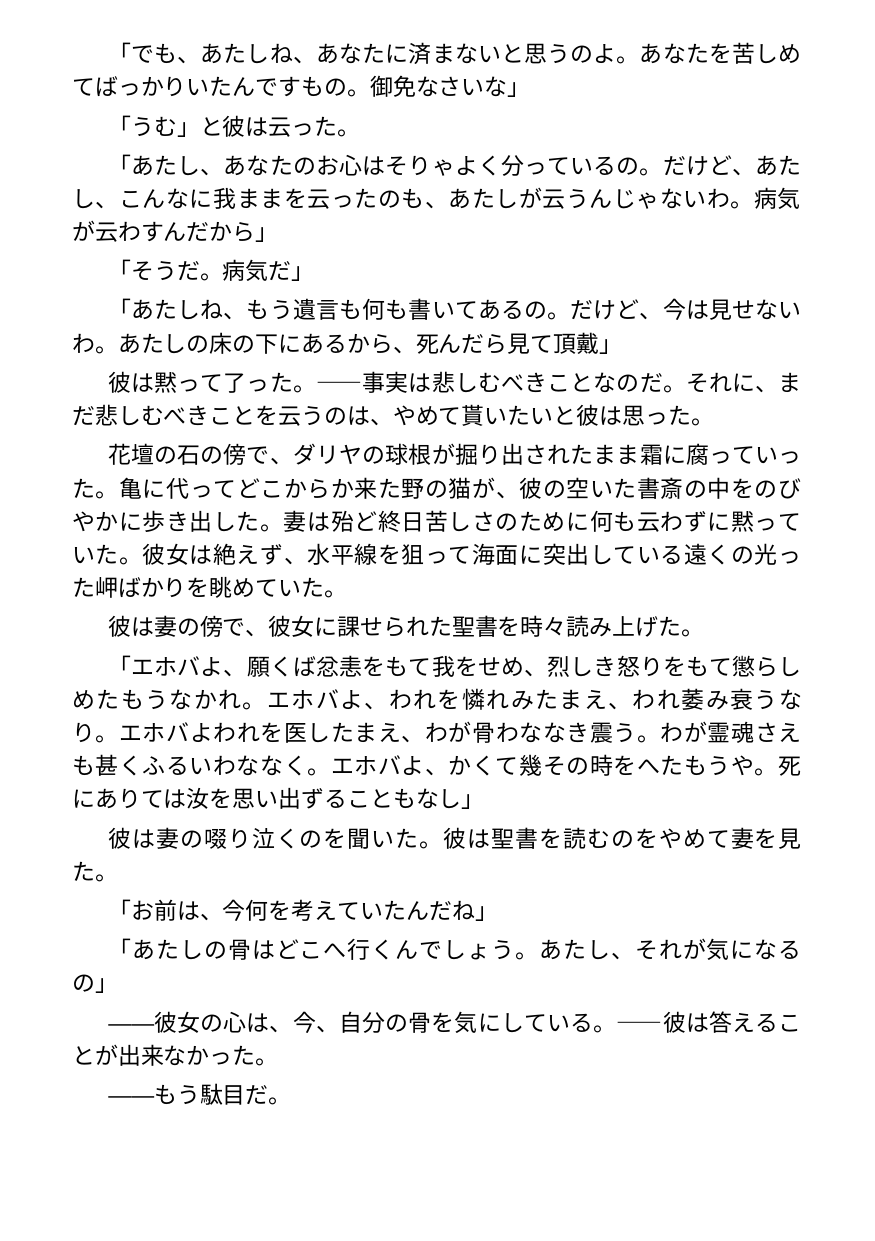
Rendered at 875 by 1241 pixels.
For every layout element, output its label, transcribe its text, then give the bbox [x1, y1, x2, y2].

text 彼は妻の啜り泣くのを聞いた。彼は聖書を読むのをやめて妻を見た。 [72, 821, 802, 887]
text ――彼女の心は、今、自分の骨を気にしている。――彼は答えることが出来なかった。 [72, 1004, 802, 1071]
text 「エホバよ、願くば忿恚をもて我をせめ、烈しき怒りをもて懲らしめたもうなかれ。エホバよ、われを憐れみたまえ、われ萎み衰うなり。エホバよわれを医したまえ、わが骨わななき震う。わが霊魂さえも甚くふるいわななく。エホバよ、かくて幾その時をへたもうや。死にありては汝を思い出ずることもなし」 [72, 648, 802, 814]
text 「あたしね、もう遺言も何も書いてあるの。だけど、今は見せないわ。あたしの床の下にあるから、死んだら見て頂戴」 [72, 292, 802, 359]
text 彼は黙って了った。――事実は悲しむべきことなのだ。それに、まだ悲しむべきことを云うのは、やめて貰いたいと彼は思った。 [72, 365, 802, 431]
text 「そうだ。病気だ」 [72, 253, 802, 286]
text 「あたし、あなたのお心はそりゃよく分っているの。だけど、あたし、こんなに我ままを云ったのも、あたしが云うんじゃないわ。病気が云わすんだから」 [72, 148, 802, 247]
text 「でも、あたしね、あなたに済まないと思うのよ。あなたを苦しめてばっかりいたんですもの。御免なさいな」 [72, 36, 802, 102]
text 「あたしの骨はどこへ行くんでしょう。あたし、それが気になるの」 [72, 932, 802, 998]
text 花壇の石の傍で、ダリヤの球根が掘り出されたまま霜に腐っていった。亀に代ってどこからか来た野の猫が、彼の空いた書斎の中をのびやかに歩き出した。妻は殆ど終日苦しさのために何も云わずに黙っていた。彼女は絶えず、水平線を狙って海面に突出している遠くの光った岬ばかりを眺めていた。 [72, 437, 802, 603]
text 「お前は、今何を考えていたんだね」 [72, 893, 802, 926]
text 彼は妻の傍で、彼女に課せられた聖書を時々読み上げた。 [72, 609, 802, 642]
text 「うむ」と彼は云った。 [72, 108, 802, 142]
text ――もう駄目だ。 [72, 1077, 802, 1110]
